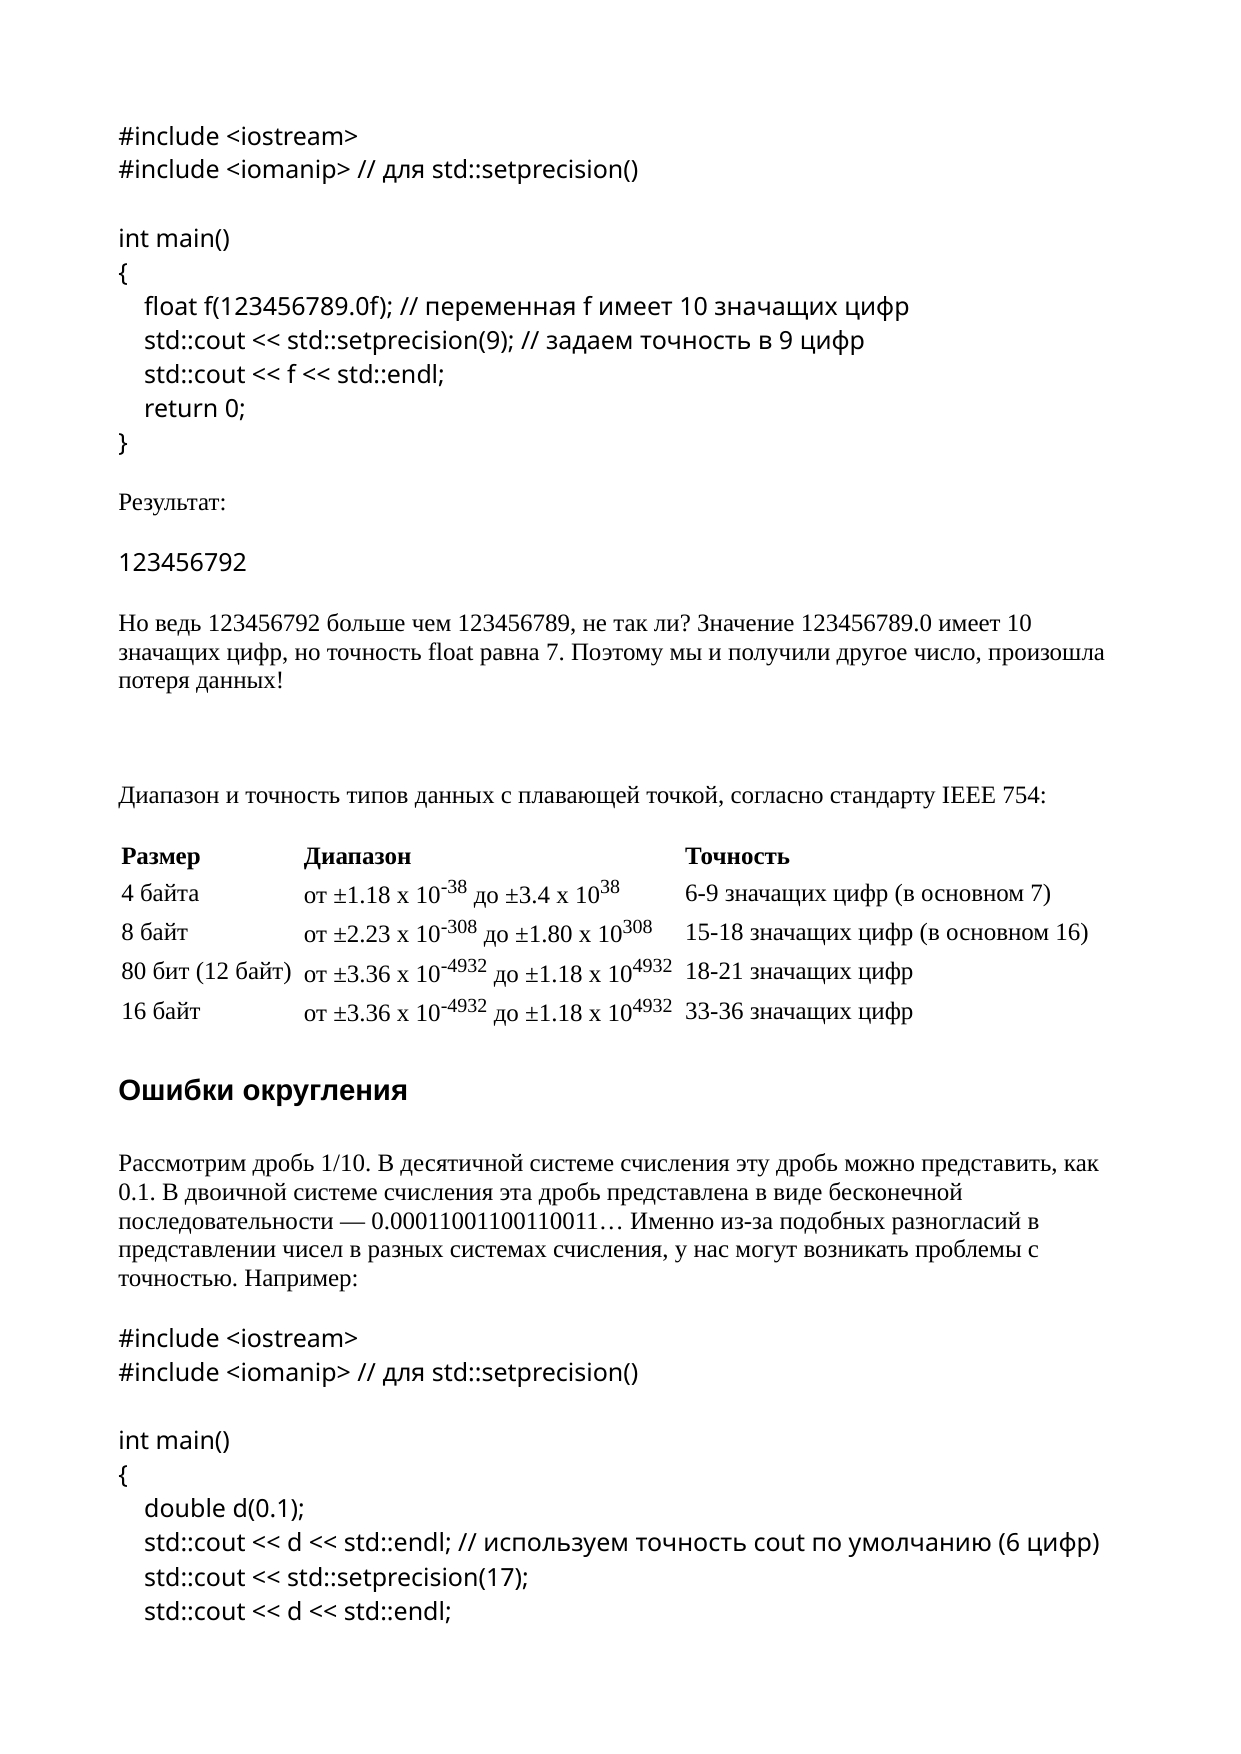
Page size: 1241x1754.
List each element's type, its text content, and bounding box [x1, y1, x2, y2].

text int main() [118, 1423, 1122, 1457]
table_header Диапазон [301, 838, 682, 872]
text #include <iomanip> // для std::setprecision() [118, 1355, 1122, 1389]
text std::cout << d << std::endl; [118, 1593, 1122, 1627]
table_cell 6-9 значащих цифр (в основном 7) [682, 873, 1101, 912]
text #include <iostream> [118, 118, 1122, 152]
text Результат: [118, 487, 1122, 516]
text #include <iostream> [118, 1321, 1122, 1355]
table_cell от ±2.23 x 10-308 до ±1.80 x 10308 [301, 912, 682, 951]
text Рассмотрим дробь 1/10. В десятичной системе счисления эту дробь можно представить, как 0.1. В двоичной системе счисления эта дробь представлена в виде бесконечной последовательности — 0.00011001100110011… Именно из-за подобных разногласий в представлении чисел в разных системах счисления, у нас могут возникать проблемы с точностью. Например: [118, 1148, 1122, 1292]
subtitle Ошибки округления [118, 1073, 1122, 1107]
table_cell 16 байт [118, 991, 301, 1030]
table_cell 18-21 значащих цифр [682, 951, 1101, 991]
text return 0; [118, 391, 1122, 425]
text std::cout << std::setprecision(9); // задаем точность в 9 цифр [118, 322, 1122, 357]
table_cell 80 бит (12 байт) [118, 951, 301, 991]
text std::cout << f << std::endl; [118, 357, 1122, 391]
text #include <iomanip> // для std::setprecision() [118, 152, 1122, 186]
text Но ведь 123456792 больше чем 123456789, не так ли? Значение 123456789.0 имеет 10 значащих цифр, но точность float равна 7. Поэтому мы и получили другое число, произошла потеря данных! [118, 608, 1122, 694]
text { [118, 1457, 1122, 1491]
text } [118, 425, 1122, 459]
table_cell 4 байта [118, 873, 301, 912]
text int main() [118, 220, 1122, 254]
table_header Размер [118, 838, 301, 872]
table_cell 15-18 значащих цифр (в основном 16) [682, 912, 1101, 951]
text Диапазон и точность типов данных с плавающей точкой, согласно стандарту IEEE 754: [118, 780, 1122, 809]
text std::cout << std::setprecision(17); [118, 1559, 1122, 1593]
text { [118, 254, 1122, 288]
text 123456792 [118, 545, 1122, 579]
text double d(0.1); [118, 1491, 1122, 1525]
table_cell от ±1.18 x 10-38 до ±3.4 x 1038 [301, 873, 682, 912]
table_cell 33-36 значащих цифр [682, 991, 1101, 1030]
table_cell от ±3.36 x 10-4932 до ±1.18 x 104932 [301, 991, 682, 1030]
table_cell 8 байт [118, 912, 301, 951]
table_cell от ±3.36 x 10-4932 до ±1.18 x 104932 [301, 951, 682, 991]
text std::cout << d << std::endl; // используем точность cout по умолчанию (6 цифр) [118, 1525, 1122, 1559]
table_header Точность [682, 838, 1101, 872]
text float f(123456789.0f); // переменная f имеет 10 значащих цифр [118, 288, 1122, 322]
